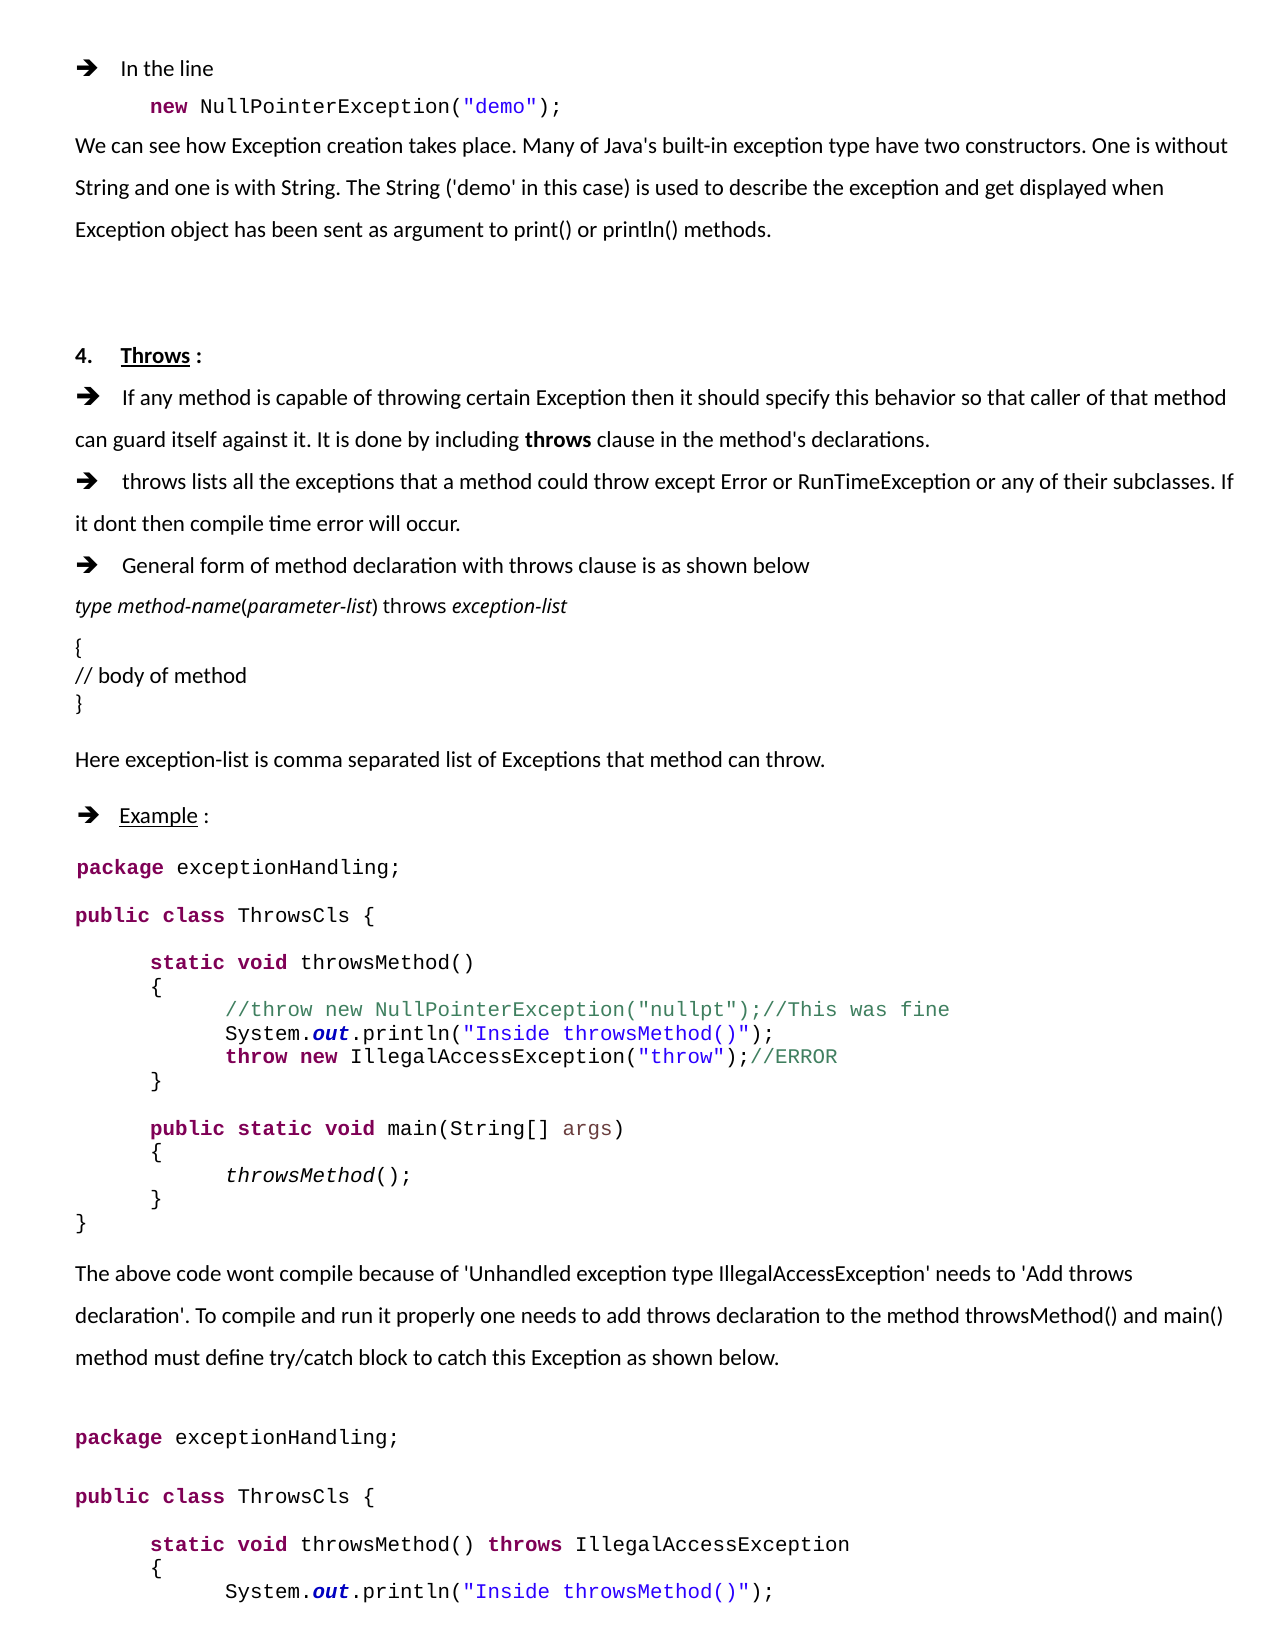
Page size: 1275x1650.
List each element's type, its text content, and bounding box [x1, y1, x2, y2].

list The above code wont compile because of 'Unhandled exception type IllegalAccessException' needs to 'Add throws declaration'. To compile and run it properly one needs to add throws declaration to the method throwsMethod() and main() method must define try/catch block to catch this Exception as shown below. [75, 1259, 1245, 1371]
text Here exception-list is comma separated list of Exceptions that method can throw. [75, 745, 1245, 773]
text public class ThrowsCls { [75, 1486, 1245, 1510]
text throw new IllegalAccessException("throw");//ERROR [75, 1047, 1245, 1070]
text static void throwsMethod() [75, 952, 1245, 976]
list If any method is capable of throwing certain Exception then it should specify this behavior so that caller of that method can guard itself against it. It is done by including throws clause in the method's declarations. [75, 383, 1245, 453]
text // body of method [75, 661, 1245, 689]
text We can see how Exception creation takes place. Many of Java's built-in exception type have two constructors. One is without String and one is with String. The String ('demo' in this case) is used to describe the exception and get displayed when Exception object has been sent as argument to print() or println() methods. [75, 131, 1245, 243]
text } [75, 689, 1245, 717]
list In the line [75, 54, 1245, 82]
text //throw new NullPointerException("nullpt");//This was fine [75, 999, 1245, 1023]
text System.out.println("Inside throwsMethod()"); [75, 1581, 1245, 1604]
text } [75, 1212, 1245, 1236]
text public static void main(String[] args) [75, 1117, 1245, 1141]
text package exceptionHandling; [75, 1427, 1245, 1451]
text System.out.println("Inside throwsMethod()"); [75, 1023, 1245, 1047]
list new NullPointerException("demo"); [112, 96, 1245, 119]
text static void throwsMethod() throws IllegalAccessException [75, 1534, 1245, 1557]
text throwsMethod(); [75, 1165, 1245, 1188]
text { [75, 976, 1245, 999]
text { [75, 633, 1245, 661]
list throws lists all the exceptions that a method could throw except Error or RunTimeException or any of their subclasses. If it dont then compile time error will occur. [75, 467, 1245, 537]
list package exceptionHandling; [76, 857, 1245, 881]
text 4. Throws : [75, 341, 1245, 369]
list General form of method declaration with throws clause is as shown below [75, 551, 1245, 579]
text public class ThrowsCls { [75, 905, 1245, 928]
text } [75, 1070, 1245, 1094]
list type method-name(parameter-list) throws exception-list [75, 593, 1245, 620]
text } [75, 1188, 1245, 1212]
list Example : [76, 801, 1245, 829]
text { [75, 1557, 1245, 1581]
text { [75, 1141, 1245, 1165]
